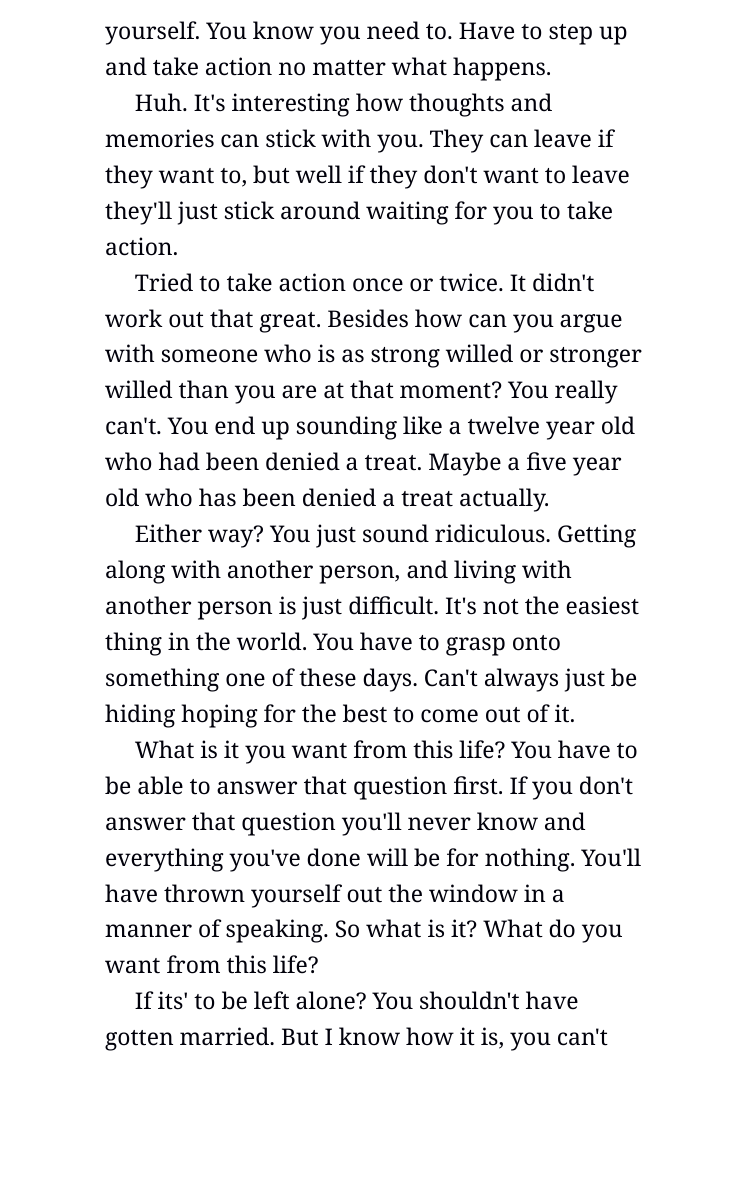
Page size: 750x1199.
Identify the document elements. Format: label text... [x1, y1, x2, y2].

text yourself. You know you need to. Have to step up and take action no matter what happens. [105, 15, 645, 82]
text What is it you want from this life? You have to be able to answer that question first. If you don't answer that question you'll never know and everything you've done will be for nothing. You'll have thrown yourself out the window in a manner of speaking. So what is it? What do you want from this life? [105, 734, 645, 981]
text Either way? You just sound ridiculous. Getting along with another person, and living with another person is just difficult. It's not the easiest thing in the world. You have to grasp onto something one of these days. Can't always just be hiding hoping for the best to come out of it. [105, 518, 645, 729]
text Tried to take action once or twice. It didn't work out that great. Besides how can you argue with someone who is as strong willed or stronger willed than you are at that moment? You really can't. You end up sounding like a twelve year old who had been denied a treat. Maybe a five year old who has been denied a treat actually. [105, 267, 645, 513]
text Huh. It's interesting how thoughts and memories can stick with you. They can leave if they want to, but well if they don't want to leave they'll just stick around waiting for you to take action. [105, 87, 645, 262]
text If its' to be left alone? You shouldn't have gotten married. But I know how it is, you can't [105, 985, 645, 1052]
